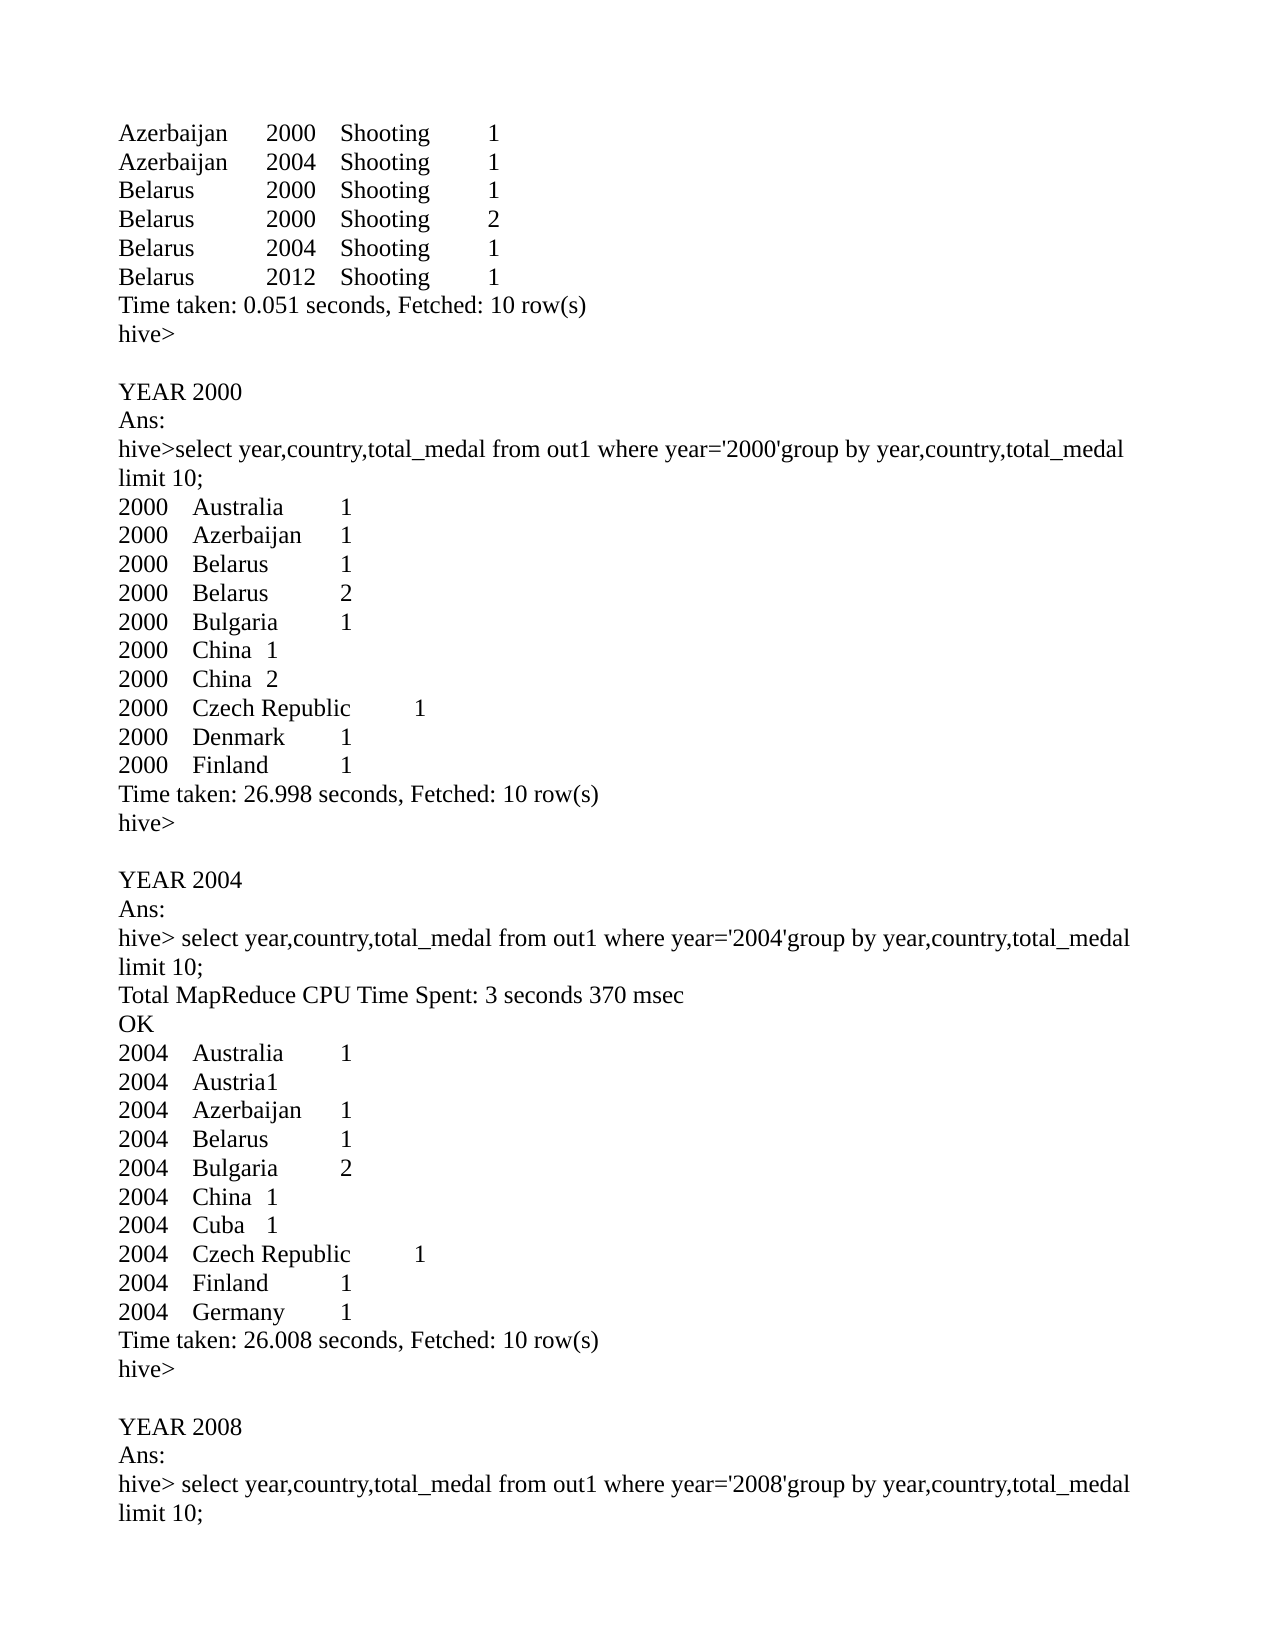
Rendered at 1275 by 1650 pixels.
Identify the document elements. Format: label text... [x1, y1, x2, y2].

text Azerbaijan 2004 Shooting 1 [118, 147, 1157, 176]
text 2000 China 2 [118, 664, 1157, 693]
text hive> [118, 1354, 1157, 1383]
text 2004 China 1 [118, 1182, 1157, 1211]
text hive> [118, 808, 1157, 837]
text 2000 Azerbaijan 1 [118, 521, 1157, 549]
text 2004 Austria 1 [118, 1067, 1157, 1096]
text 2000 Bulgaria 1 [118, 607, 1157, 636]
text YEAR 2008 [118, 1412, 1157, 1441]
text Time taken: 26.998 seconds, Fetched: 10 row(s) [118, 779, 1157, 808]
text YEAR 2000 [118, 377, 1157, 406]
text 2004 Cuba 1 [118, 1211, 1157, 1239]
text hive> [118, 319, 1157, 348]
text 2004 Germany 1 [118, 1297, 1157, 1326]
text 2000 Belarus 2 [118, 578, 1157, 607]
text 2000 Czech Republic 1 [118, 693, 1157, 722]
text 2004 Czech Republic 1 [118, 1239, 1157, 1268]
text 2004 Finland 1 [118, 1268, 1157, 1297]
text 2000 Denmark 1 [118, 722, 1157, 751]
text 2000 Australia 1 [118, 492, 1157, 521]
text hive> select year,country,total_medal from out1 where year='2004'group by year,country,total_medal limit 10; [118, 923, 1157, 981]
text 2000 China 1 [118, 636, 1157, 664]
text Belarus 2000 Shooting 2 [118, 204, 1157, 233]
text OK [118, 1009, 1157, 1038]
text Time taken: 0.051 seconds, Fetched: 10 row(s) [118, 291, 1157, 319]
text YEAR 2004 [118, 866, 1157, 894]
text Belarus 2004 Shooting 1 [118, 233, 1157, 262]
text Belarus 2012 Shooting 1 [118, 262, 1157, 291]
text 2000 Finland 1 [118, 751, 1157, 779]
text 2004 Azerbaijan 1 [118, 1096, 1157, 1124]
text 2004 Bulgaria 2 [118, 1153, 1157, 1182]
text Azerbaijan 2000 Shooting 1 [118, 118, 1157, 147]
text Belarus 2000 Shooting 1 [118, 176, 1157, 204]
text hive> select year,country,total_medal from out1 where year='2008'group by year,country,total_medal limit 10; [118, 1469, 1157, 1527]
text Ans: [118, 406, 1157, 434]
text Total MapReduce CPU Time Spent: 3 seconds 370 msec [118, 981, 1157, 1009]
text 2004 Belarus 1 [118, 1124, 1157, 1153]
text Ans: [118, 1441, 1157, 1469]
text 2004 Australia 1 [118, 1038, 1157, 1067]
text Ans: [118, 894, 1157, 923]
text 2000 Belarus 1 [118, 549, 1157, 578]
text hive>select year,country,total_medal from out1 where year='2000'group by year,country,total_medal limit 10; [118, 434, 1157, 492]
text Time taken: 26.008 seconds, Fetched: 10 row(s) [118, 1326, 1157, 1354]
